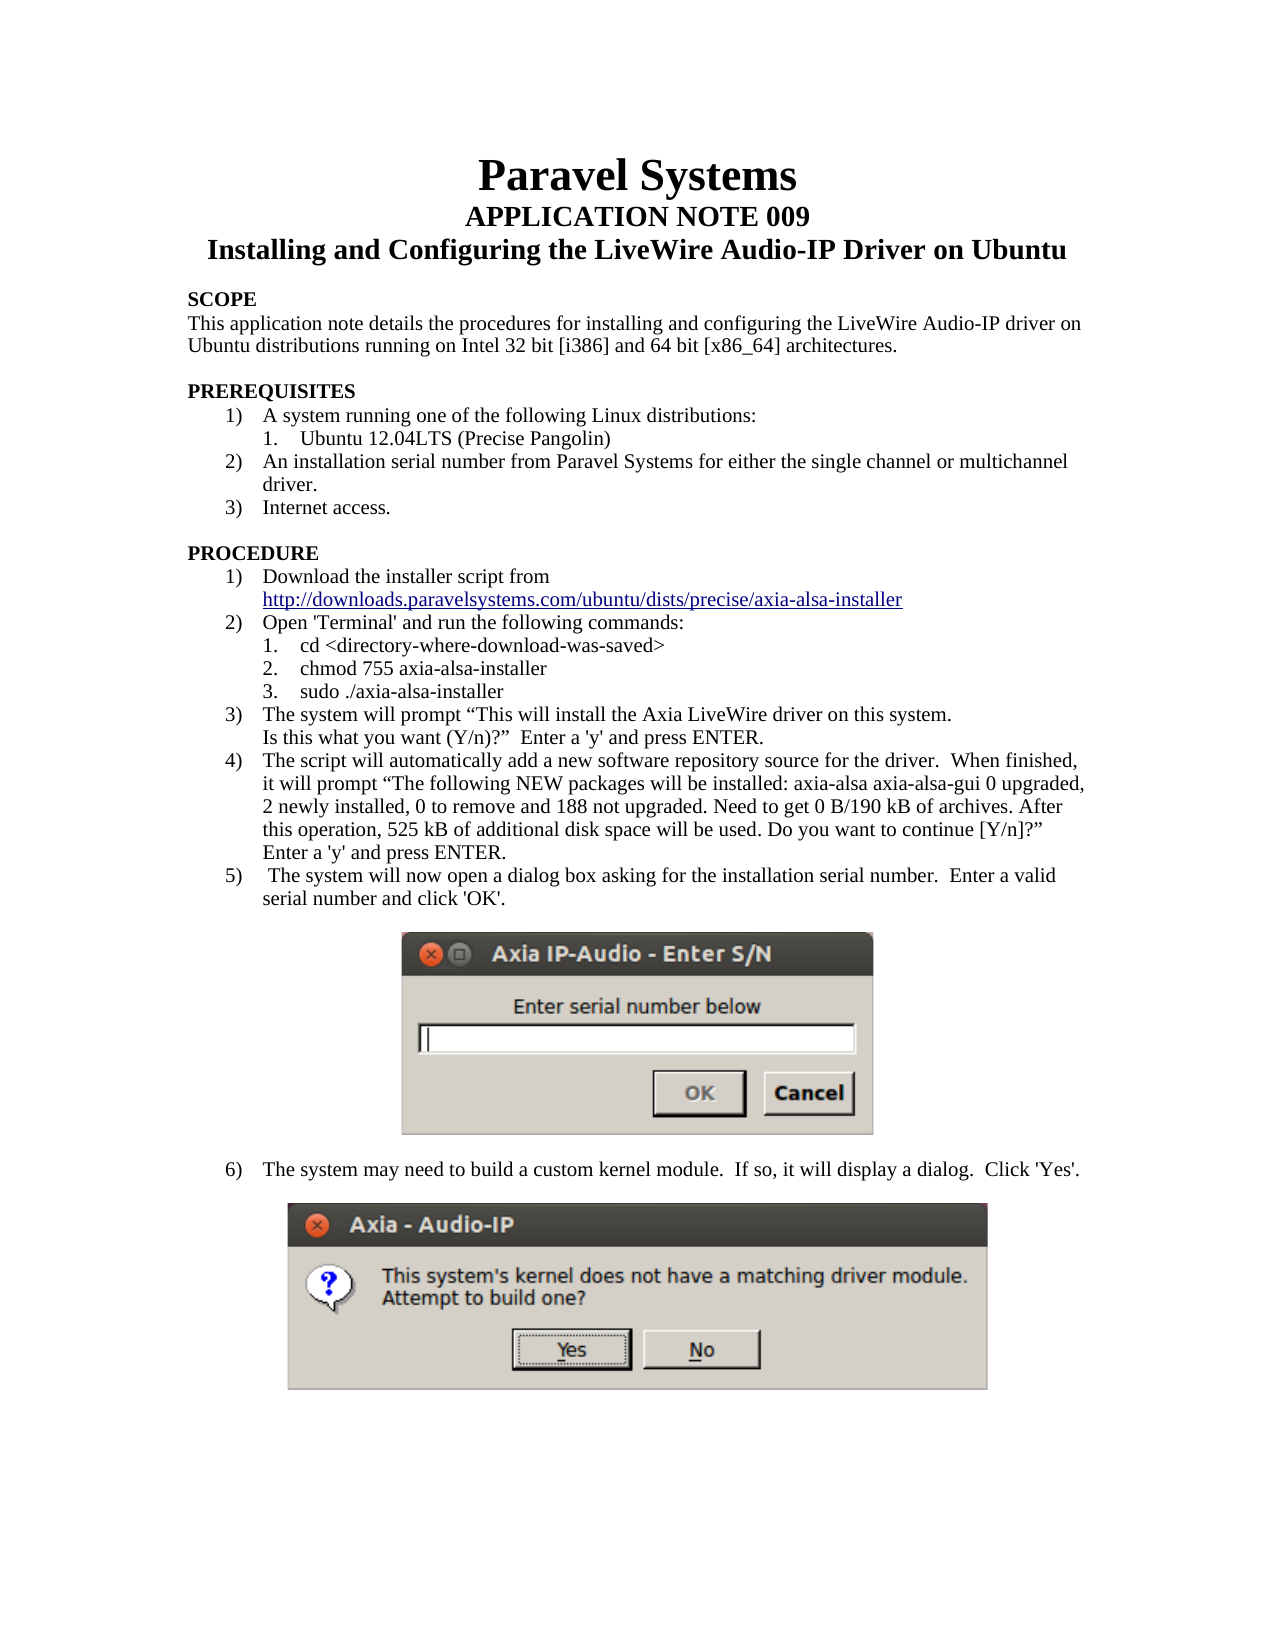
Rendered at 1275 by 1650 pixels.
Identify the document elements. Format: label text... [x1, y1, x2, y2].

list Internet access. [225, 496, 1087, 518]
picture [287, 1203, 988, 1390]
list The system may need to build a custom kernel module. If so, it will display a dialog. Click 'Yes'. [225, 1157, 1087, 1181]
list The system will now open a dialog box asking for the installation serial number. Enter a valid serial number and click 'OK'. [225, 864, 1087, 910]
text PROCEDURE [187, 542, 1087, 564]
list cd <directory-where-download-was-saved> [262, 634, 1087, 657]
text PREREQUISITES [187, 380, 1087, 403]
text Installing and Configuring the LiveWire Audio-IP Driver on Ubuntu [187, 233, 1087, 265]
list sudo ./axia-alsa-installer [262, 680, 1087, 703]
text SCOPE [187, 288, 1087, 311]
picture [401, 932, 874, 1135]
list chmod 755 axia-alsa-installer [262, 657, 1087, 680]
list Download the installer script from http://downloads.paravelsystems.com/ubuntu/dists/precise/axia-alsa-installer [225, 564, 1087, 611]
list An installation serial number from Paravel Systems for either the single channel or multichannel driver. [225, 449, 1087, 496]
text This application note details the procedures for installing and configuring the LiveWire Audio-IP driver on Ubuntu distributions running on Intel 32 bit [i386] and 64 bit [x86_64] architectures. [187, 311, 1087, 357]
list The system will prompt “This will install the Axia LiveWire driver on this system. [225, 703, 1087, 726]
text Paravel Systems [187, 150, 1087, 201]
list The script will automatically add a new software repository source for the driver. When finished, it will prompt “The following NEW packages will be installed: axia-alsa axia-alsa-gui 0 upgraded, 2 newly installed, 0 to remove and 188 not upgraded. Need to get 0 B/190 kB of archives. After this operation, 525 kB of additional disk space will be used. Do you want to continue [Y/n]?” Enter a 'y' and press ENTER. [225, 749, 1087, 864]
list Is this what you want (Y/n)?” Enter a 'y' and press ENTER. [225, 726, 1087, 749]
text APPLICATION NOTE 009 [187, 201, 1087, 233]
list A system running one of the following Linux distributions: [225, 403, 1087, 426]
list Ubuntu 12.04LTS (Precise Pangolin) [262, 426, 1087, 449]
list Open 'Terminal' and run the following commands: [225, 611, 1087, 634]
